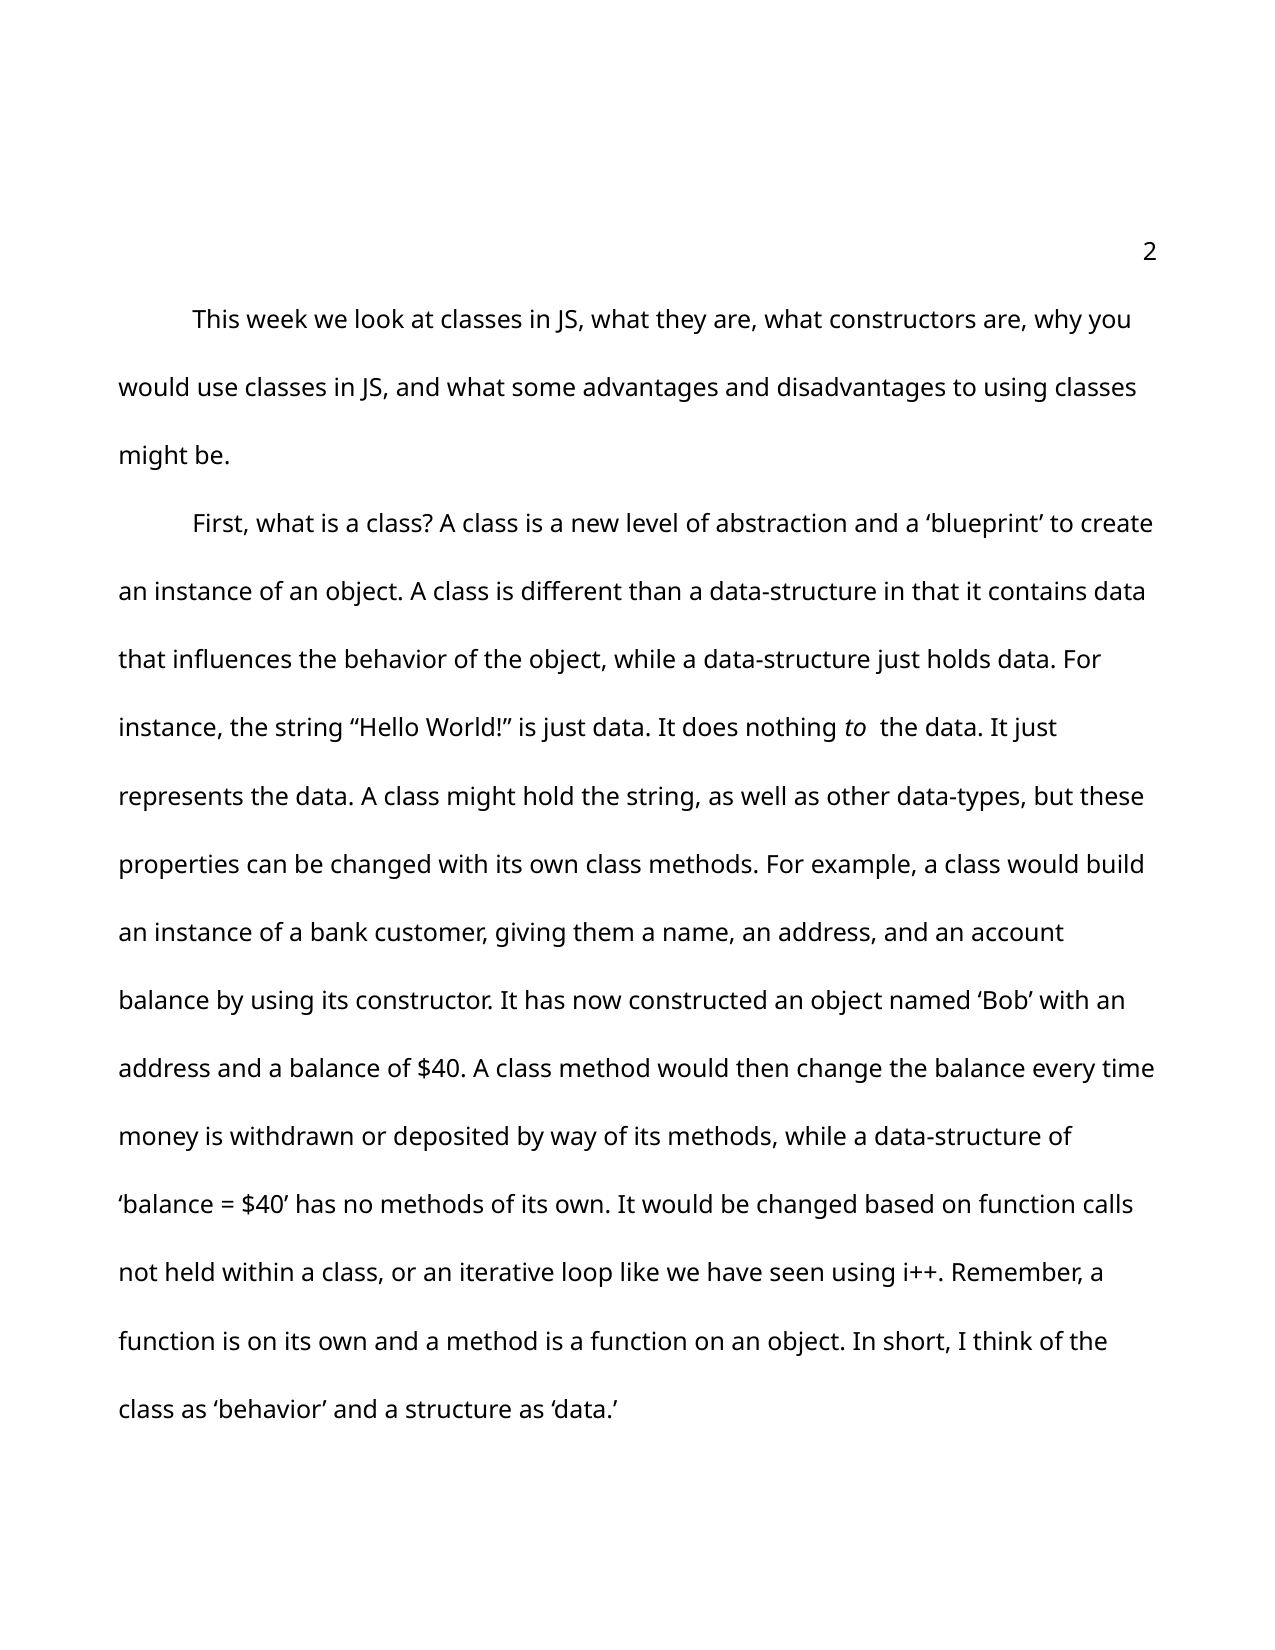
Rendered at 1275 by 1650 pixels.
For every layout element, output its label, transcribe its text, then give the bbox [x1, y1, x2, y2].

text First, what is a class? A class is a new level of abstraction and a ‘blueprint’ to create an instance of an object. A class is different than a data-structure in that it contains data that influences the behavior of the object, while a data-structure just holds data. For instance, the string “Hello World!” is just data. It does nothing to the data. It just represents the data. A class might hold the string, as well as other data-types, but these properties can be changed with its own class methods. For example, a class would build an instance of a bank customer, giving them a name, an address, and an account balance by using its constructor. It has now constructed an object named ‘Bob’ with an address and a balance of $40. A class method would then change the balance every time money is withdrawn or deposited by way of its methods, while a data-structure of ‘balance = $40’ has no methods of its own. It would be changed based on function calls not held within a class, or an iterative loop like we have seen using i++. Remember, a function is on its own and a method is a function on an object. In short, I think of the class as ‘behavior’ and a structure as ‘data.’ [118, 506, 1157, 1425]
text 2 [118, 233, 1157, 267]
text This week we look at classes in JS, what they are, what constructors are, why you would use classes in JS, and what some advantages and disadvantages to using classes might be. [118, 301, 1157, 472]
